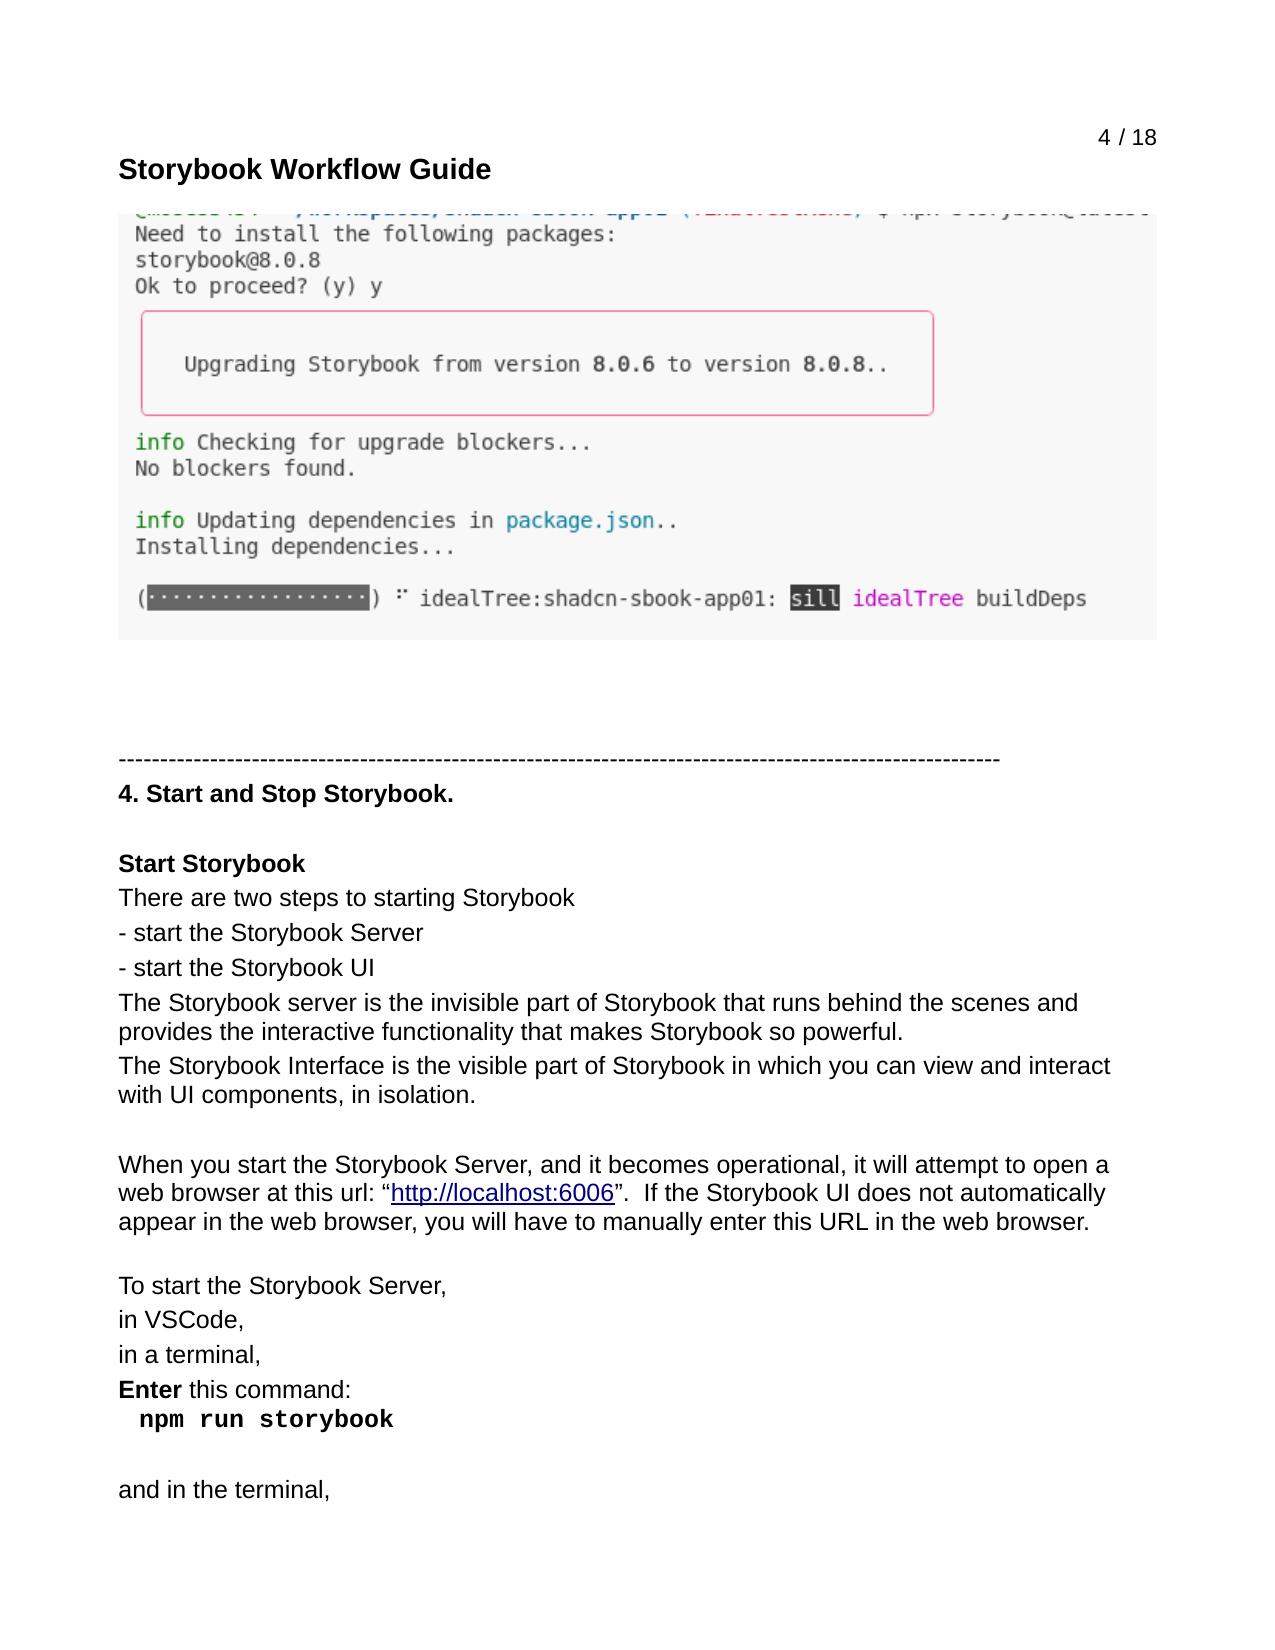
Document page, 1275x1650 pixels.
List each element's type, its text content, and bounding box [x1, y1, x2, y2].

text - start the Storybook UI [118, 953, 1157, 982]
text When you start the Storybook Server, and it becomes operational, it will attempt to open a web browser at this url: “http://localhost:6006”. If the Storybook UI does not automatically appear in the web browser, you will have to manually enter this URL in the web browser. [118, 1150, 1157, 1236]
text in a terminal, [118, 1340, 1157, 1369]
text 4. Start and Stop Storybook. [118, 779, 1157, 808]
text There are two steps to starting Storybook [118, 883, 1157, 912]
text The Storybook Interface is the visible part of Storybook in which you can view and interact with UI components, in isolation. [118, 1051, 1157, 1109]
picture [118, 214, 1157, 640]
text in VSCode, [118, 1306, 1157, 1334]
text ---------------------------------------------------------------------------------------------------------- [118, 744, 1157, 773]
text The Storybook server is the invisible part of Storybook that runs behind the scenes and provides the interactive functionality that makes Storybook so powerful. [118, 988, 1157, 1045]
text and in the terminal, [118, 1475, 1157, 1504]
text - start the Storybook Server [118, 918, 1157, 947]
text Enter this command: npm run storybook [118, 1375, 1157, 1435]
text To start the Storybook Server, [118, 1242, 1157, 1299]
text Start Storybook [118, 849, 1157, 877]
